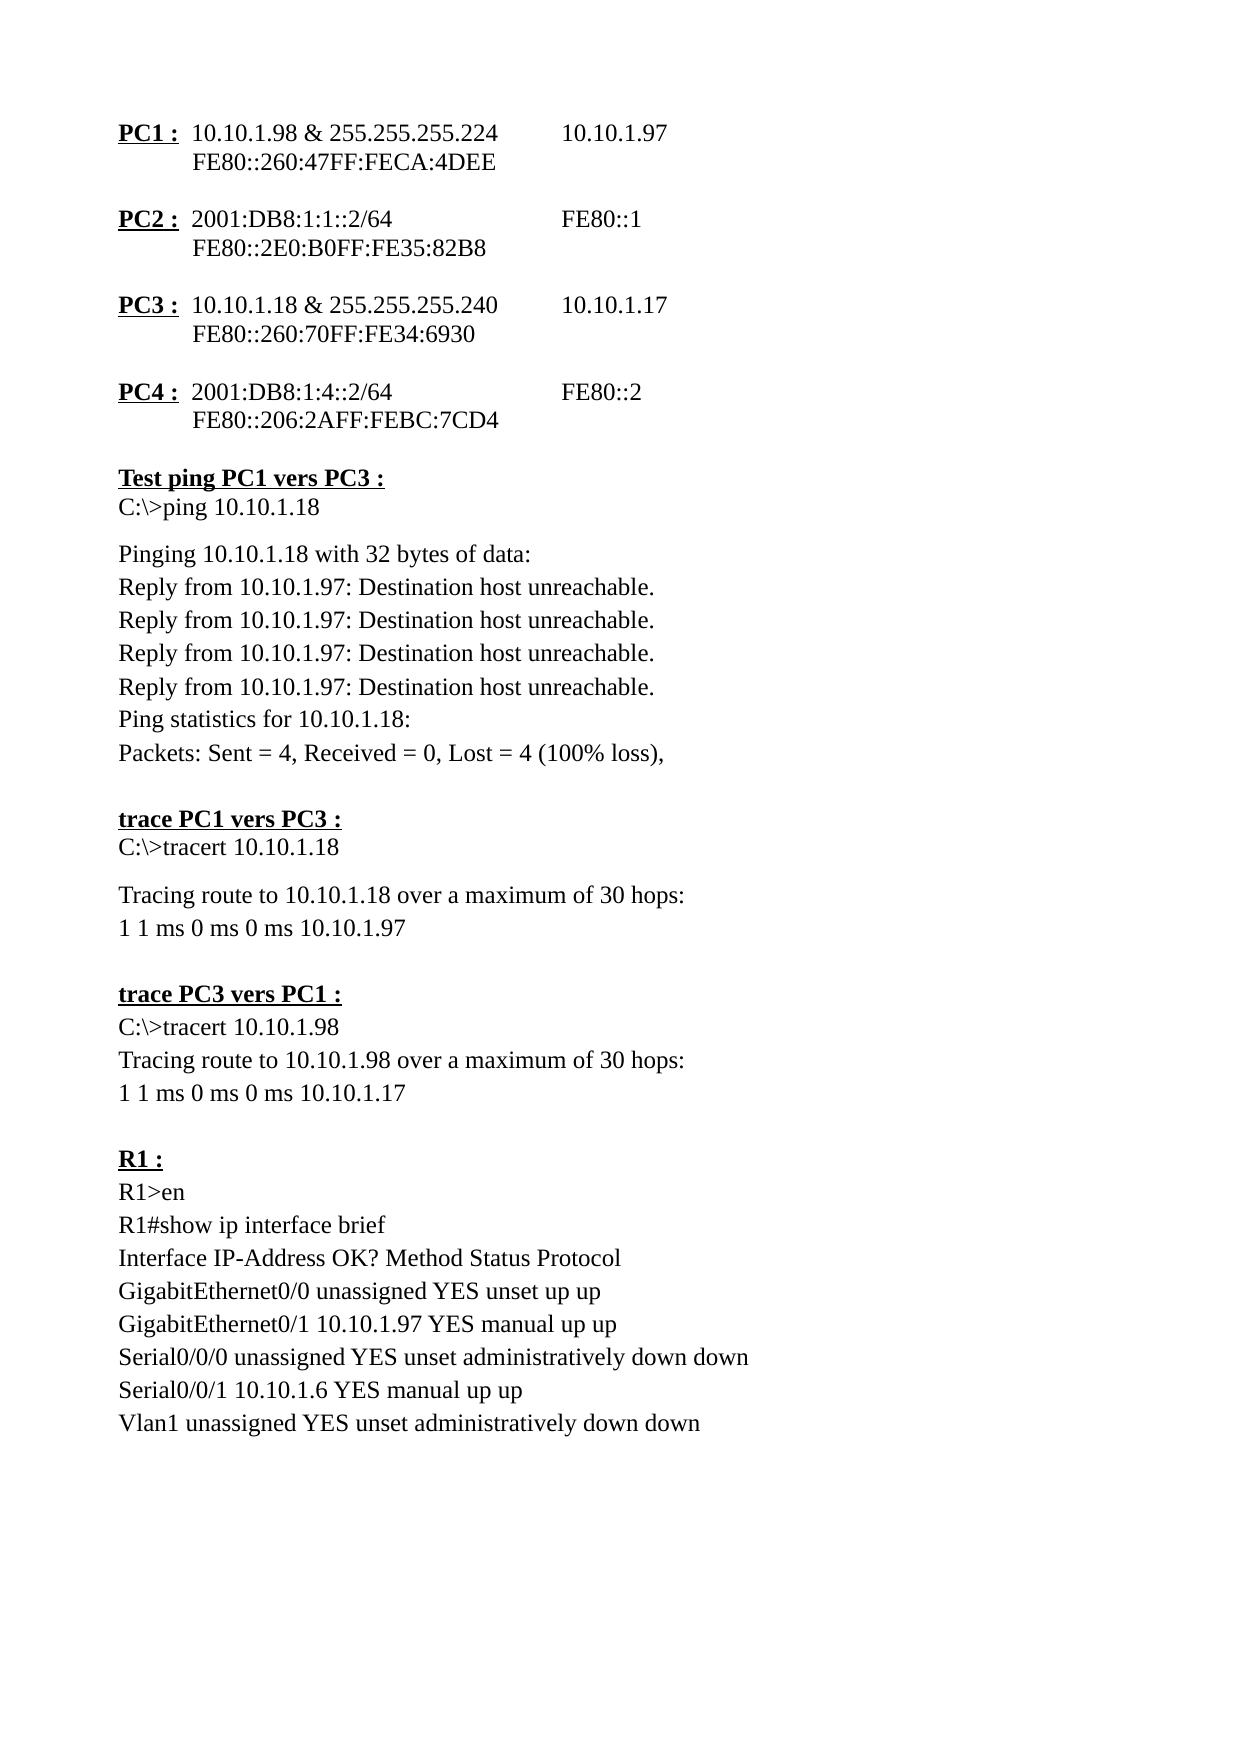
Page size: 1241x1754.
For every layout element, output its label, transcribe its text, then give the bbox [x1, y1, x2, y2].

text PC4 : 2001:DB8:1:4::2/64 FE80::2 [118, 377, 1122, 406]
text Serial0/0/0 unassigned YES unset administratively down down [118, 1342, 1122, 1371]
text FE80::260:47FF:FECA:4DEE [118, 147, 1122, 176]
text PC2 : 2001:DB8:1:1::2/64 FE80::1 [118, 204, 1122, 233]
text R1 : [118, 1144, 1122, 1173]
text Pinging 10.10.1.18 with 32 bytes of data: [118, 539, 1122, 568]
text R1>en [118, 1177, 1122, 1206]
text PC1 : 10.10.1.98 & 255.255.255.224 10.10.1.97 [118, 118, 1122, 147]
text Tracing route to 10.10.1.18 over a maximum of 30 hops: [118, 880, 1122, 909]
text PC3 : 10.10.1.18 & 255.255.255.240 10.10.1.17 [118, 291, 1122, 319]
text Serial0/0/1 10.10.1.6 YES manual up up [118, 1375, 1122, 1404]
text Ping statistics for 10.10.1.18: [118, 704, 1122, 733]
text trace PC1 vers PC3 : [118, 804, 1122, 832]
text FE80::206:2AFF:FEBC:7CD4 [118, 406, 1122, 434]
text Interface IP-Address OK? Method Status Protocol [118, 1243, 1122, 1272]
text C:\>ping 10.10.1.18 [118, 492, 1122, 521]
text 1 1 ms 0 ms 0 ms 10.10.1.97 [118, 913, 1122, 942]
text Reply from 10.10.1.97: Destination host unreachable. [118, 572, 1122, 601]
text trace PC3 vers PC1 : [118, 979, 1122, 1008]
text Vlan1 unassigned YES unset administratively down down [118, 1408, 1122, 1437]
text C:\>tracert 10.10.1.98 [118, 1012, 1122, 1041]
text Reply from 10.10.1.97: Destination host unreachable. [118, 672, 1122, 700]
text FE80::260:70FF:FE34:6930 [118, 319, 1122, 348]
text Reply from 10.10.1.97: Destination host unreachable. [118, 638, 1122, 667]
text FE80::2E0:B0FF:FE35:82B8 [118, 233, 1122, 262]
text C:\>tracert 10.10.1.18 [118, 832, 1122, 861]
text Packets: Sent = 4, Received = 0, Lost = 4 (100% loss), [118, 738, 1122, 766]
text Reply from 10.10.1.97: Destination host unreachable. [118, 606, 1122, 634]
text Test ping PC1 vers PC3 : [118, 463, 1122, 492]
text 1 1 ms 0 ms 0 ms 10.10.1.17 [118, 1078, 1122, 1107]
text R1#show ip interface brief [118, 1210, 1122, 1239]
text Tracing route to 10.10.1.98 over a maximum of 30 hops: [118, 1045, 1122, 1074]
text GigabitEthernet0/1 10.10.1.97 YES manual up up [118, 1309, 1122, 1338]
text GigabitEthernet0/0 unassigned YES unset up up [118, 1276, 1122, 1305]
